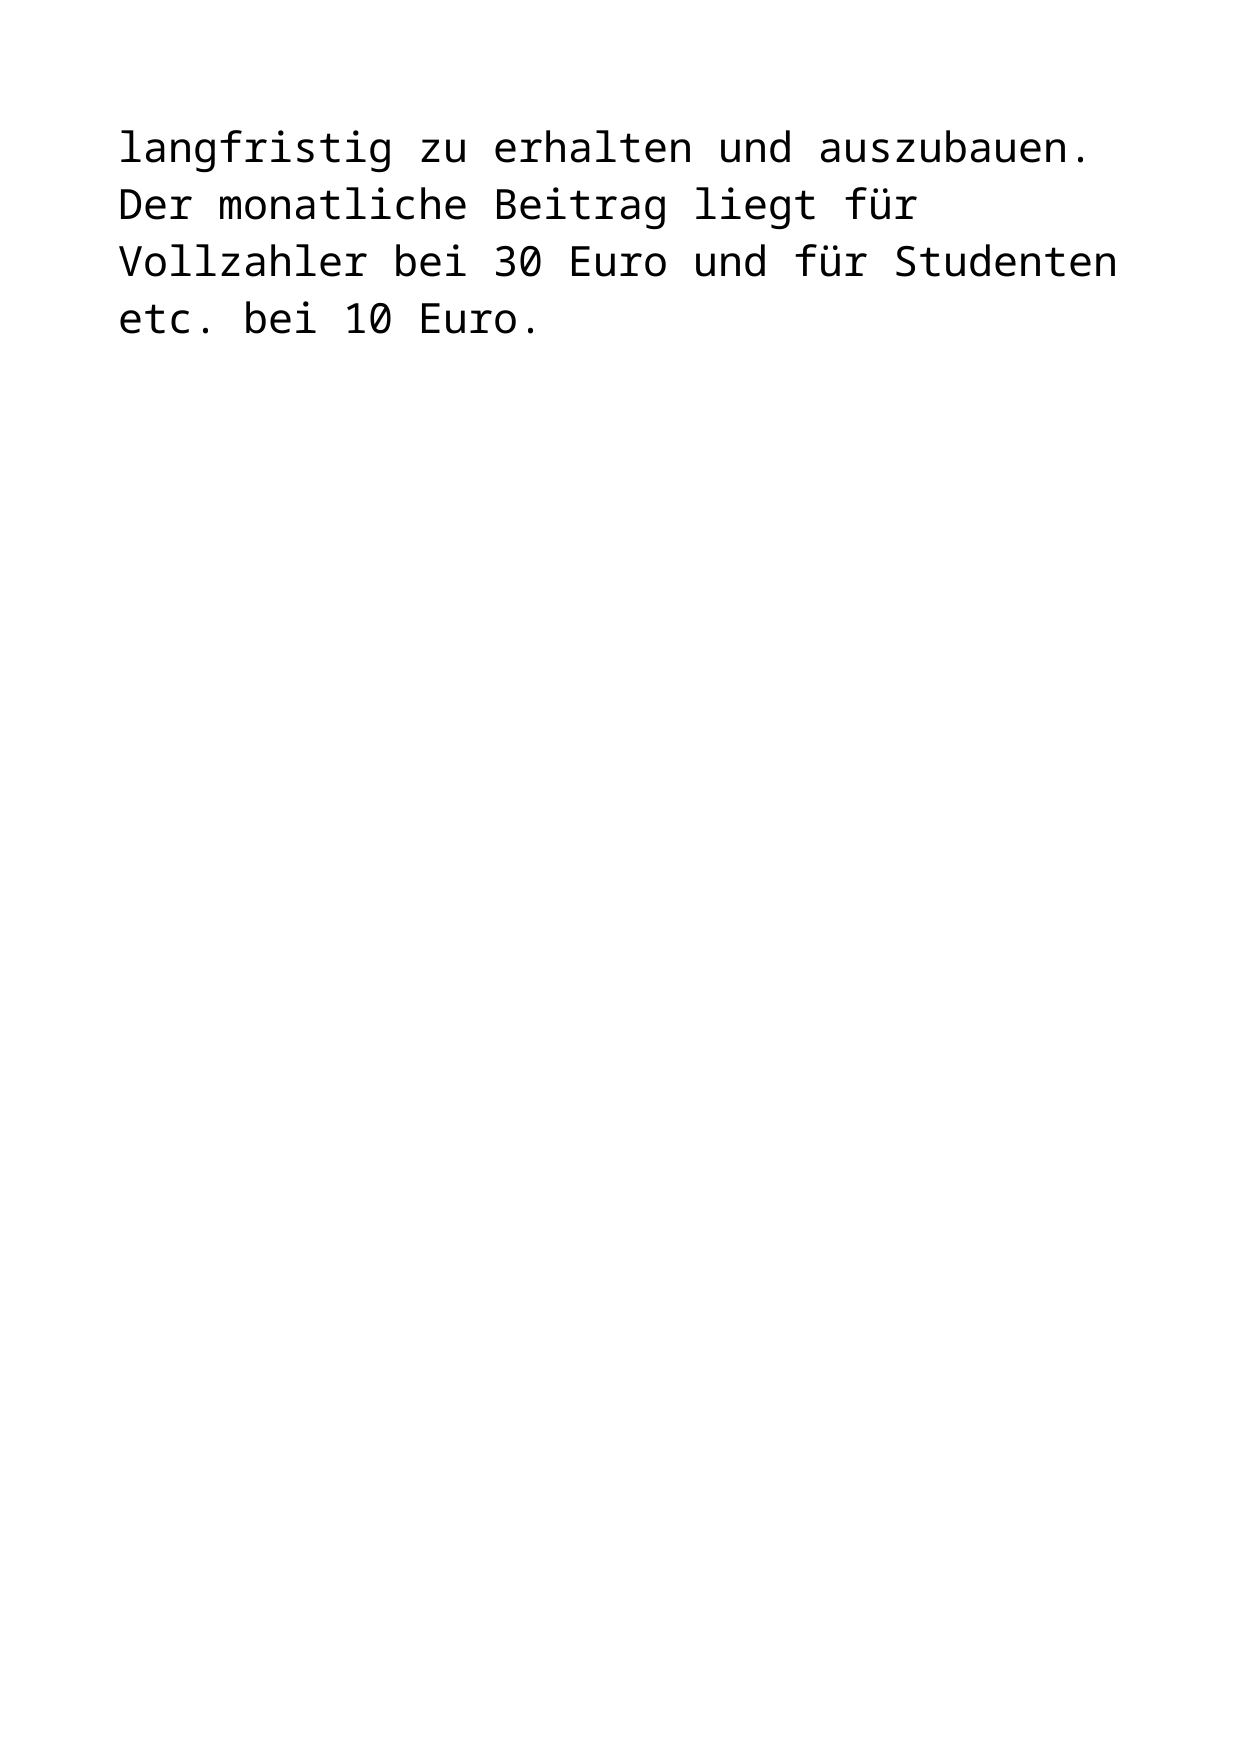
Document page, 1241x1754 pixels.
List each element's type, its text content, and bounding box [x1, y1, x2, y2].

text langfristig zu erhalten und auszubauen. Der monatliche Beitrag liegt für Vollzahler bei 30 Euro und für Studenten etc. bei 10 Euro. [118, 118, 1122, 345]
